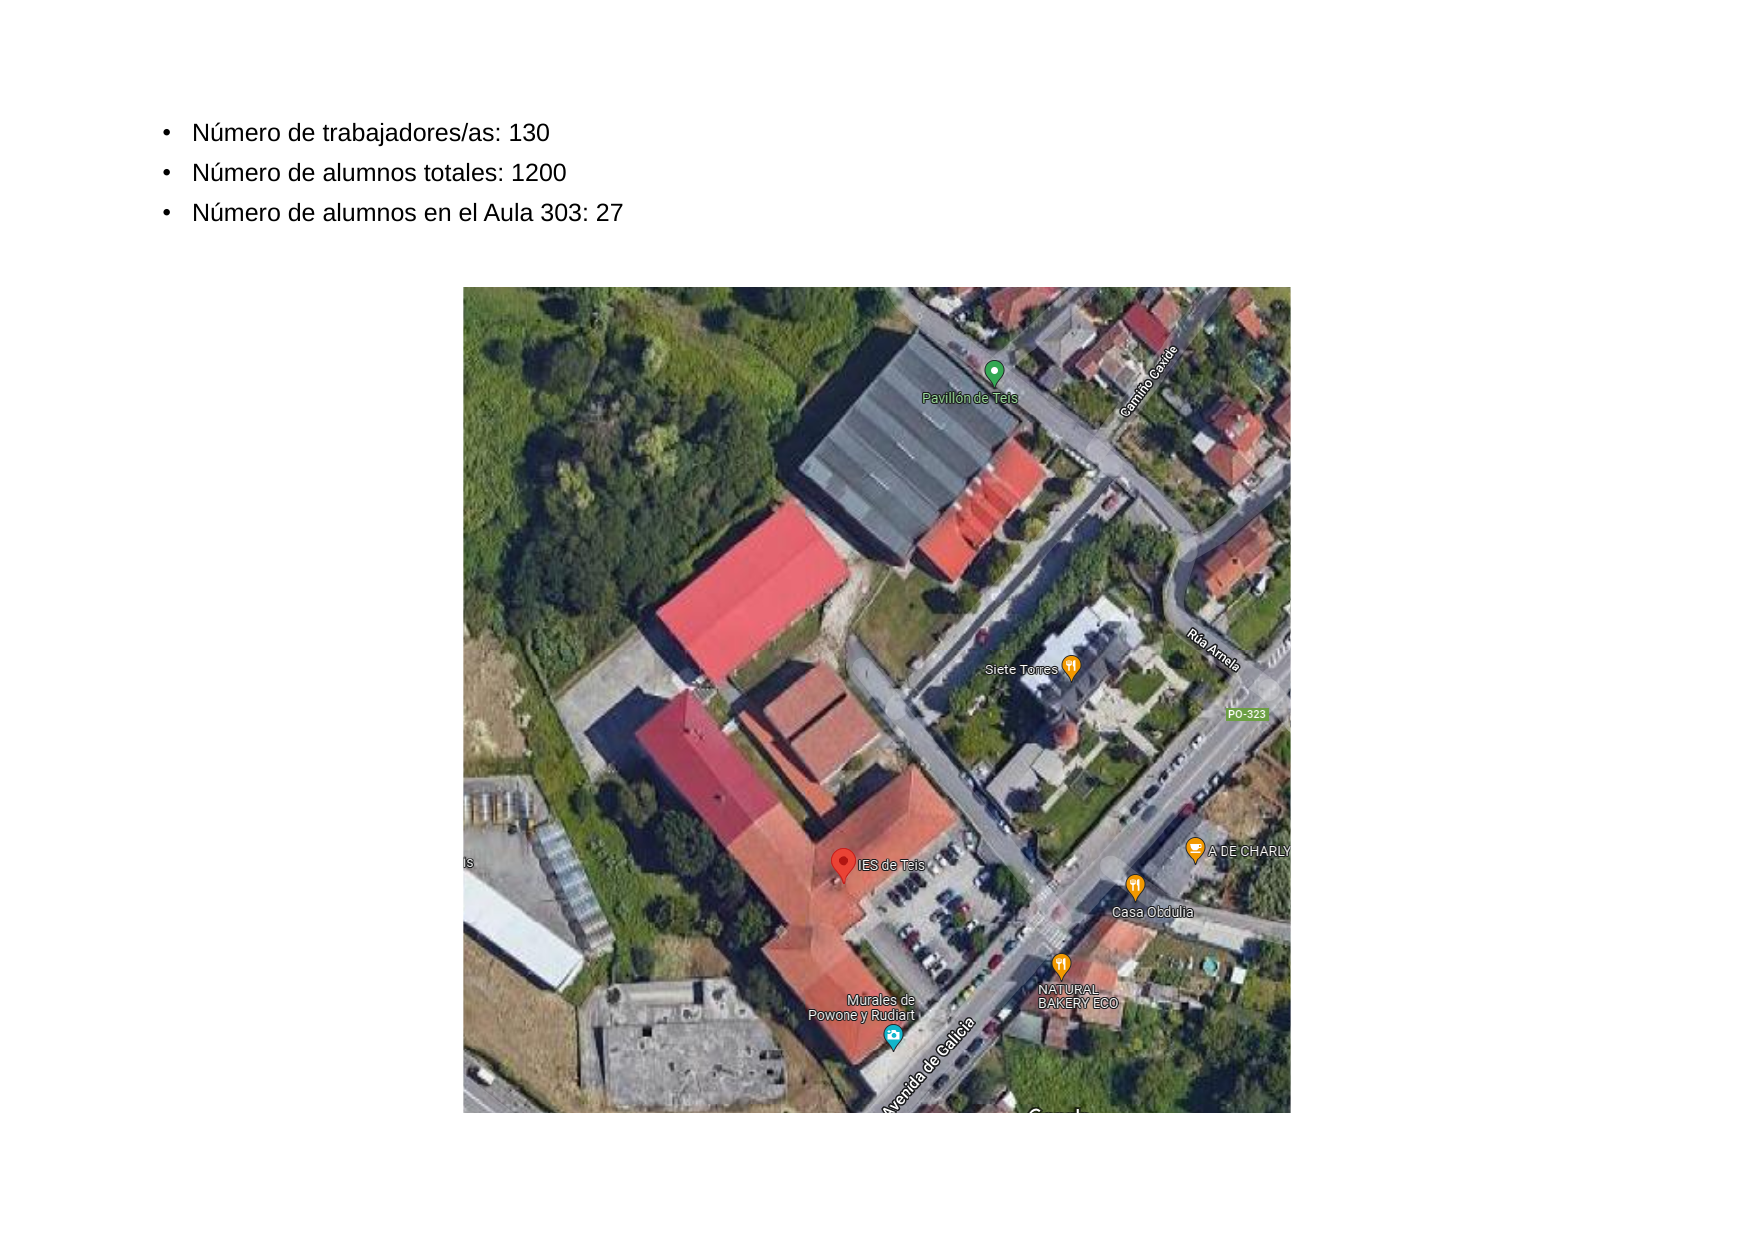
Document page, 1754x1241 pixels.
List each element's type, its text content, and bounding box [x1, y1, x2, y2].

list Número de alumnos totales: 1200 [162, 158, 1636, 187]
list Número de trabajadores/as: 130 [162, 118, 1636, 147]
picture [463, 287, 1291, 1113]
list Número de alumnos en el Aula 303: 27 [162, 198, 1636, 227]
